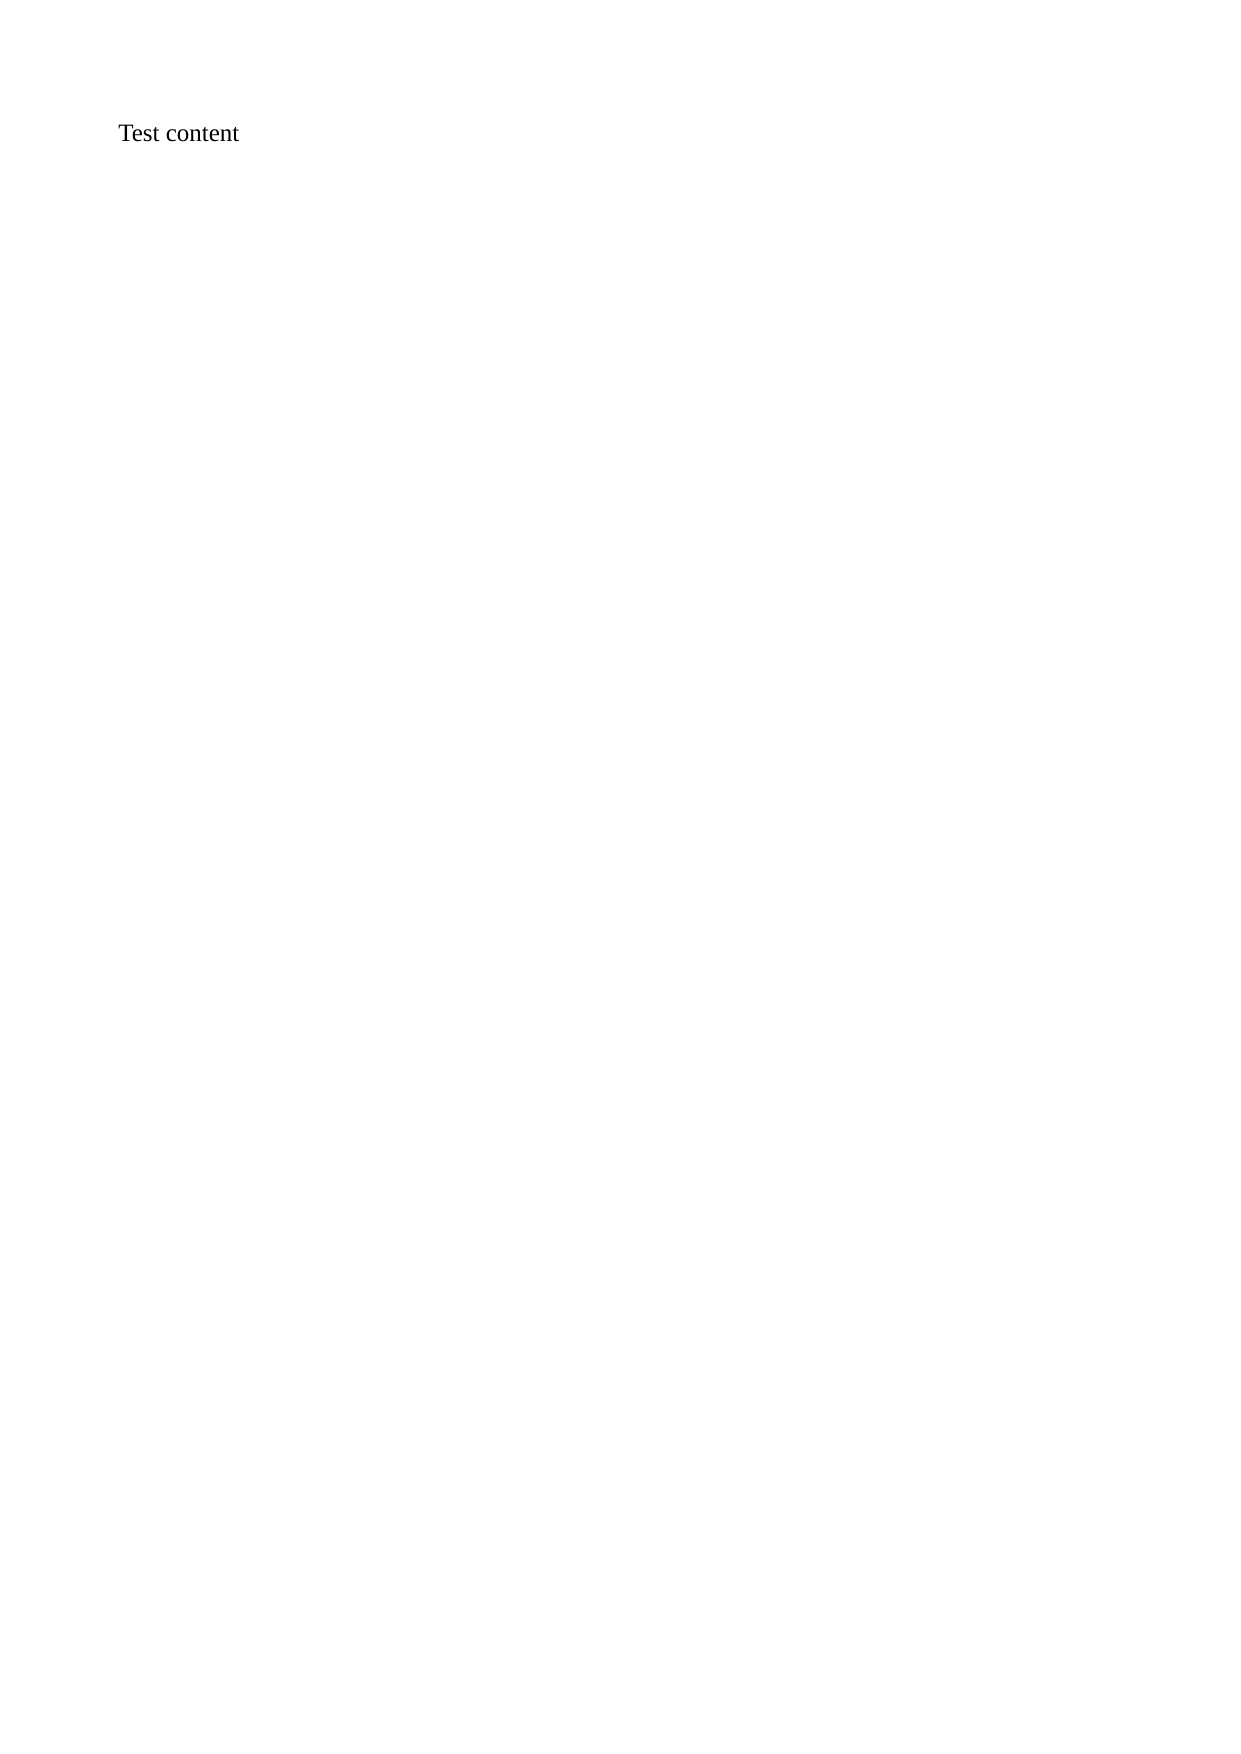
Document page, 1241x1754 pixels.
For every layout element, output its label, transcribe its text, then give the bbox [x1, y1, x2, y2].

text Test content [118, 118, 1122, 147]
